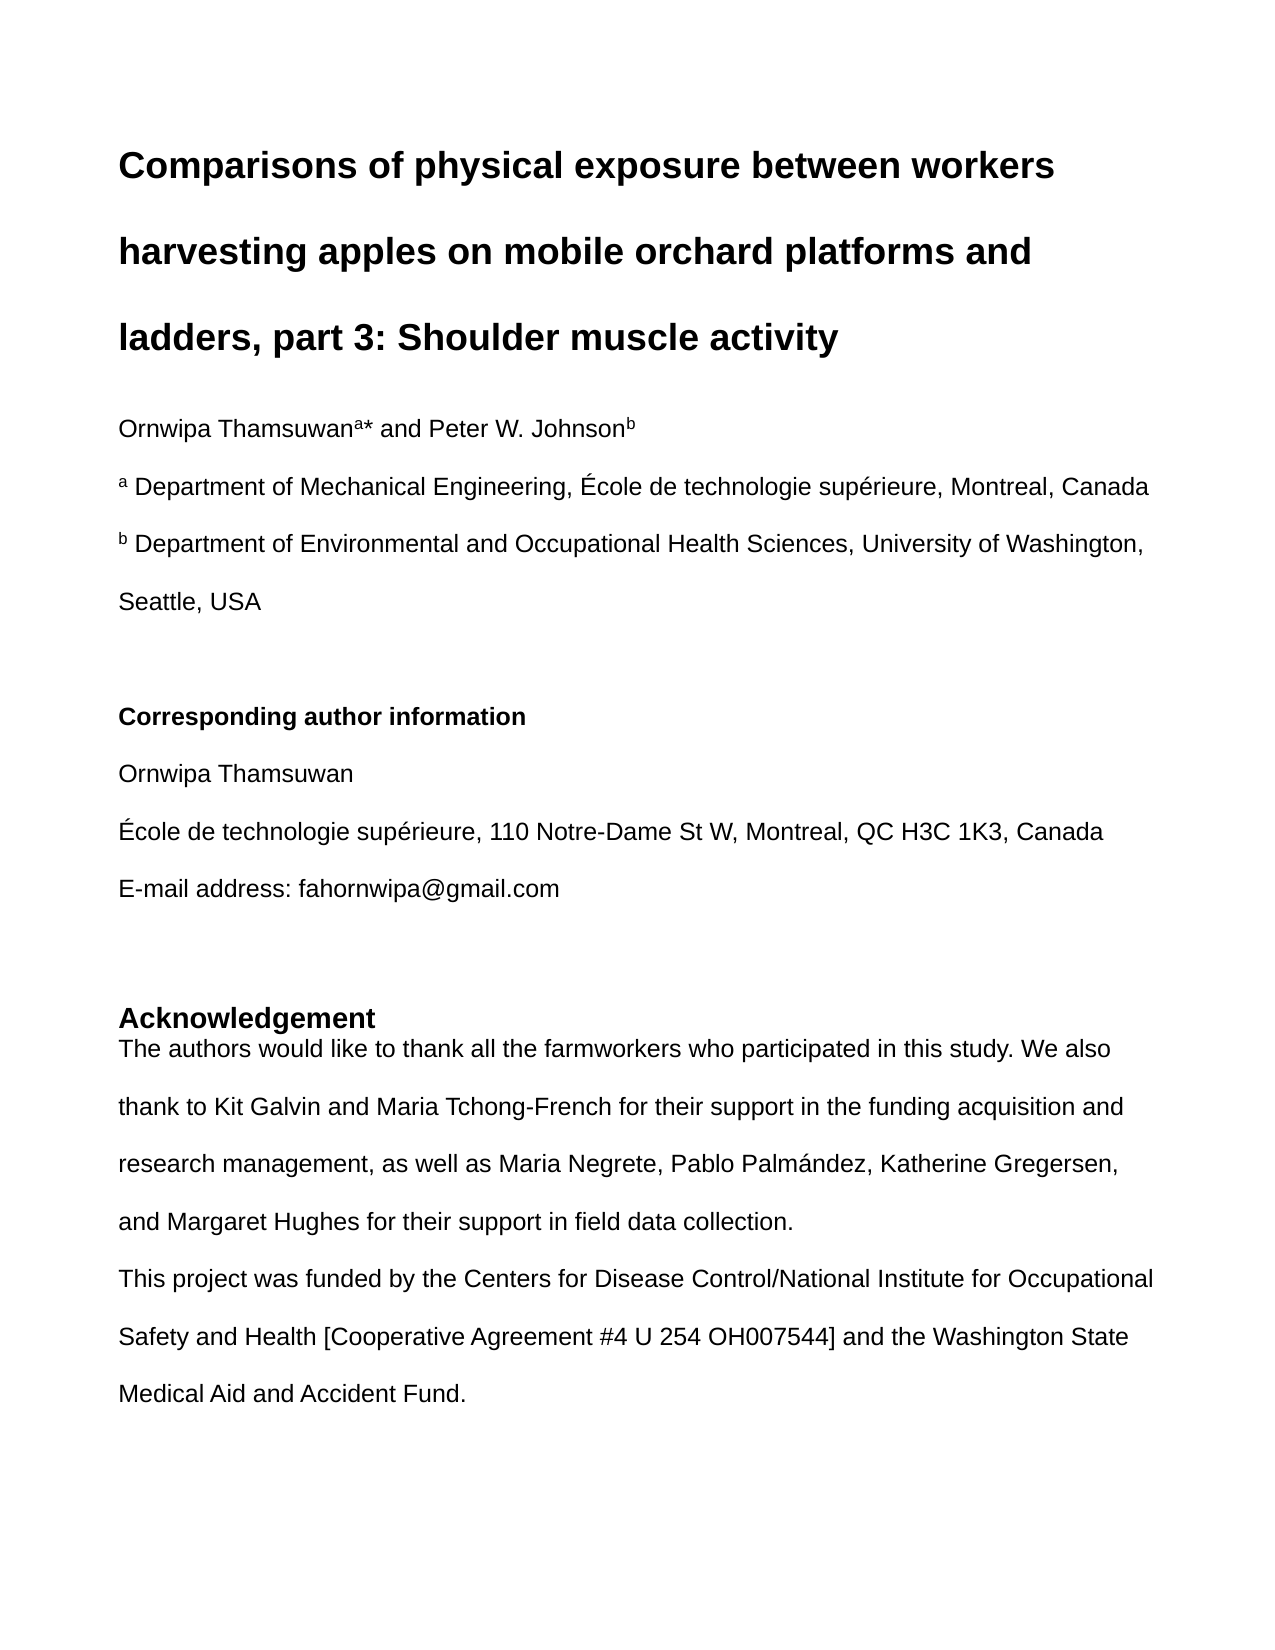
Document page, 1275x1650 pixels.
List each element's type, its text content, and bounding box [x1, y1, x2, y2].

text This project was funded by the Centers for Disease Control/National Institute for Occupational Safety and Health [Cooperative Agreement #4 U 254 OH007544] and the Washington State Medical Aid and Accident Fund. [118, 1264, 1157, 1408]
text Ornwipa Thamsuwan [118, 759, 1157, 788]
text b Department of Environmental and Occupational Health Sciences, University of Washington, Seattle, USA [118, 529, 1157, 616]
text Corresponding author information [118, 702, 1157, 731]
text École de technologie supérieure, 110 Notre-Dame St W, Montreal, QC H3C 1K3, Canada [118, 817, 1157, 846]
text E-mail address: fahornwipa@gmail.com [118, 874, 1157, 903]
title Comparisons of physical exposure between workers harvesting apples on mobile orchard platforms and ladders, part 3: Shoulder muscle activity [118, 143, 1157, 359]
text a Department of Mechanical Engineering, École de technologie supérieure, Montreal, Canada [118, 472, 1157, 501]
text The authors would like to thank all the farmworkers who participated in this study. We also thank to Kit Galvin and Maria Tchong-French for their support in the funding acquisition and research management, as well as Maria Negrete, Pablo Palmández, Katherine Gregersen, and Margaret Hughes for their support in field data collection. [118, 1034, 1157, 1236]
text Ornwipa Thamsuwana* and Peter W. Johnsonb [118, 414, 1157, 443]
subtitle Acknowledgement [118, 1001, 1157, 1034]
